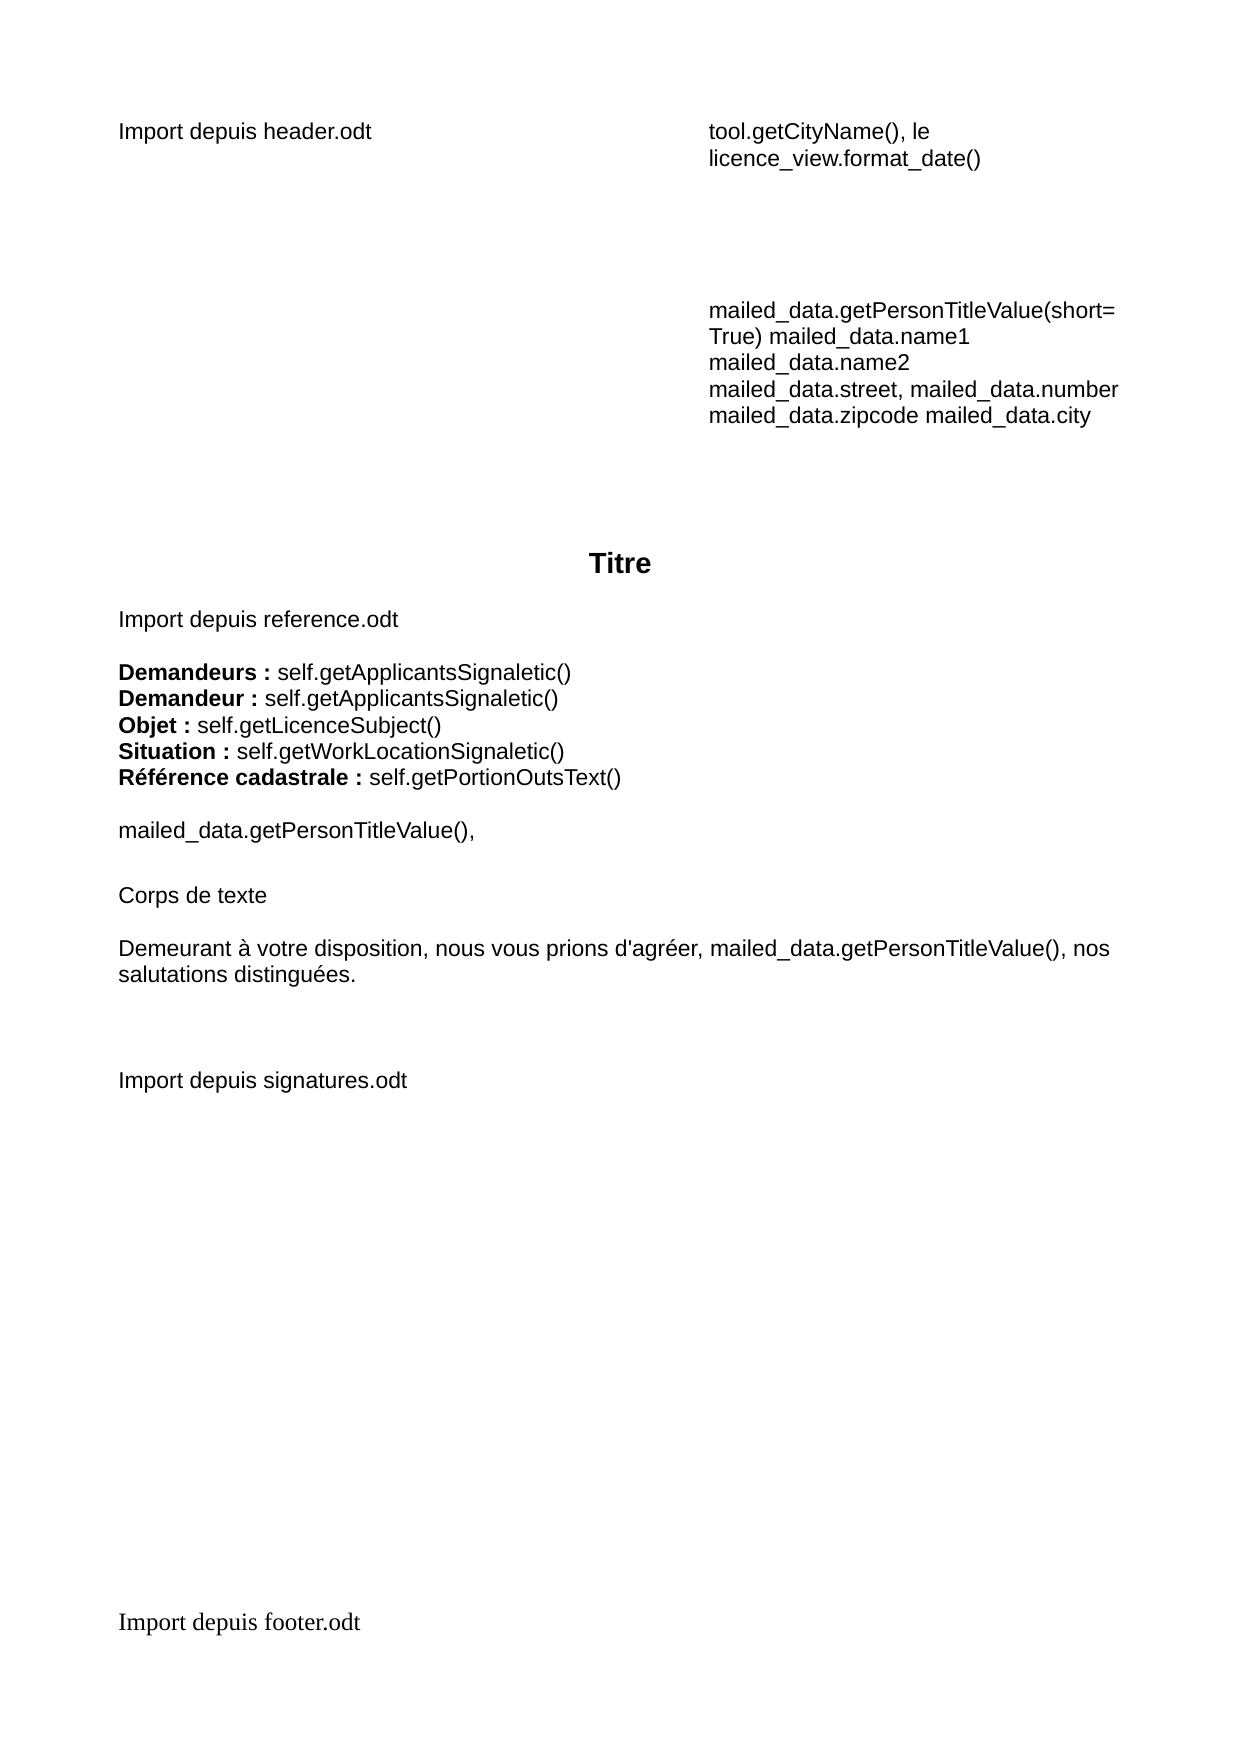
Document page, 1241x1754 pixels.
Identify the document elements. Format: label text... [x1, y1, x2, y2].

table_header Import depuis header.odt [118, 118, 708, 441]
text Import depuis reference.odt [118, 606, 1122, 633]
text Corps de texte [118, 882, 1122, 909]
text Situation : self.getWorkLocationSignaletic() [118, 738, 1122, 764]
text Demeurant à votre disposition, nous vous prions d'agréer, mailed_data.getPersonTitleValue(), nos salutations distinguées. [118, 935, 1122, 988]
text Référence cadastrale : self.getPortionOutsText() [118, 764, 1122, 791]
text Import depuis signatures.odt [118, 1067, 1122, 1093]
text Demandeur : self.getApplicantsSignaletic() [118, 685, 1122, 712]
title Titre [118, 546, 1122, 580]
text Objet : self.getLicenceSubject() [118, 712, 1122, 738]
text mailed_data.getPersonTitleValue(), [118, 817, 1122, 843]
table_header tool.getCityName(), le licence_view.format_date() mailed_data.getPersonTitleValue(short=True) mailed_data.name1 mailed_data.name2 mailed_data.street, mailed_data.number mailed_data.zipcode mailed_data.city [709, 118, 1123, 441]
text Demandeurs : self.getApplicantsSignaletic() [118, 659, 1122, 685]
